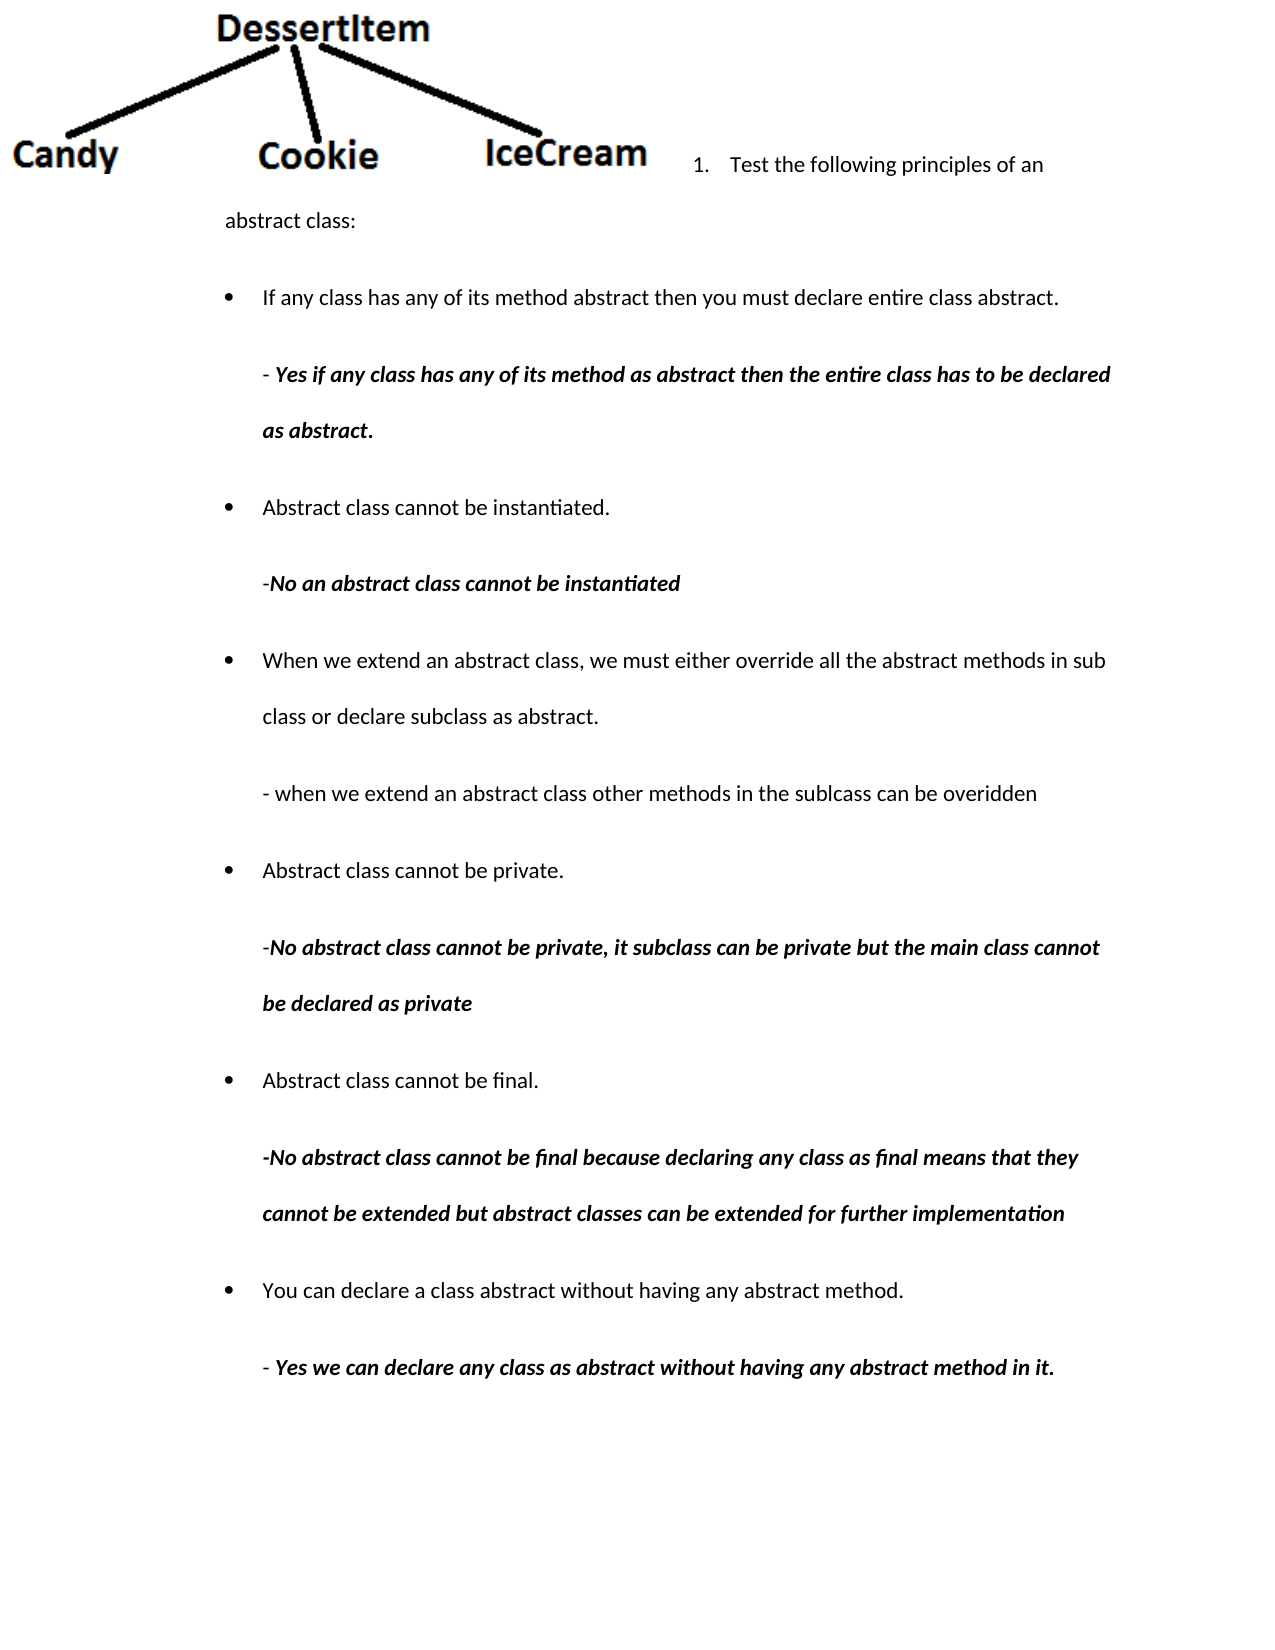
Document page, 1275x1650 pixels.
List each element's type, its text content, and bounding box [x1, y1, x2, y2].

list - Yes if any class has any of its method as abstract then the entire class has to be declared as abstract. [225, 360, 1125, 444]
list -No abstract class cannot be private, it subclass can be private but the main class cannot be declared as private [225, 933, 1125, 1017]
list Test the following principles of an abstract class: [187, 150, 1125, 234]
list - Yes we can declare any class as abstract without having any abstract method in it. [225, 1353, 1125, 1381]
list -No an abstract class cannot be instantiated [225, 569, 1125, 598]
list Abstract class cannot be private. [225, 856, 1125, 884]
picture [0, 0, 655, 174]
list If any class has any of its method abstract then you must declare entire class abstract. [225, 283, 1125, 311]
list - when we extend an abstract class other methods in the sublcass can be overidden [225, 779, 1125, 807]
list Abstract class cannot be instantiated. [225, 493, 1125, 521]
list -No abstract class cannot be final because declaring any class as final means that they cannot be extended but abstract classes can be extended for further implementation [225, 1143, 1125, 1227]
list Abstract class cannot be final. [225, 1066, 1125, 1094]
list You can declare a class abstract without having any abstract method. [225, 1276, 1125, 1304]
list When we extend an abstract class, we must either override all the abstract methods in sub class or declare subclass as abstract. [225, 646, 1125, 731]
